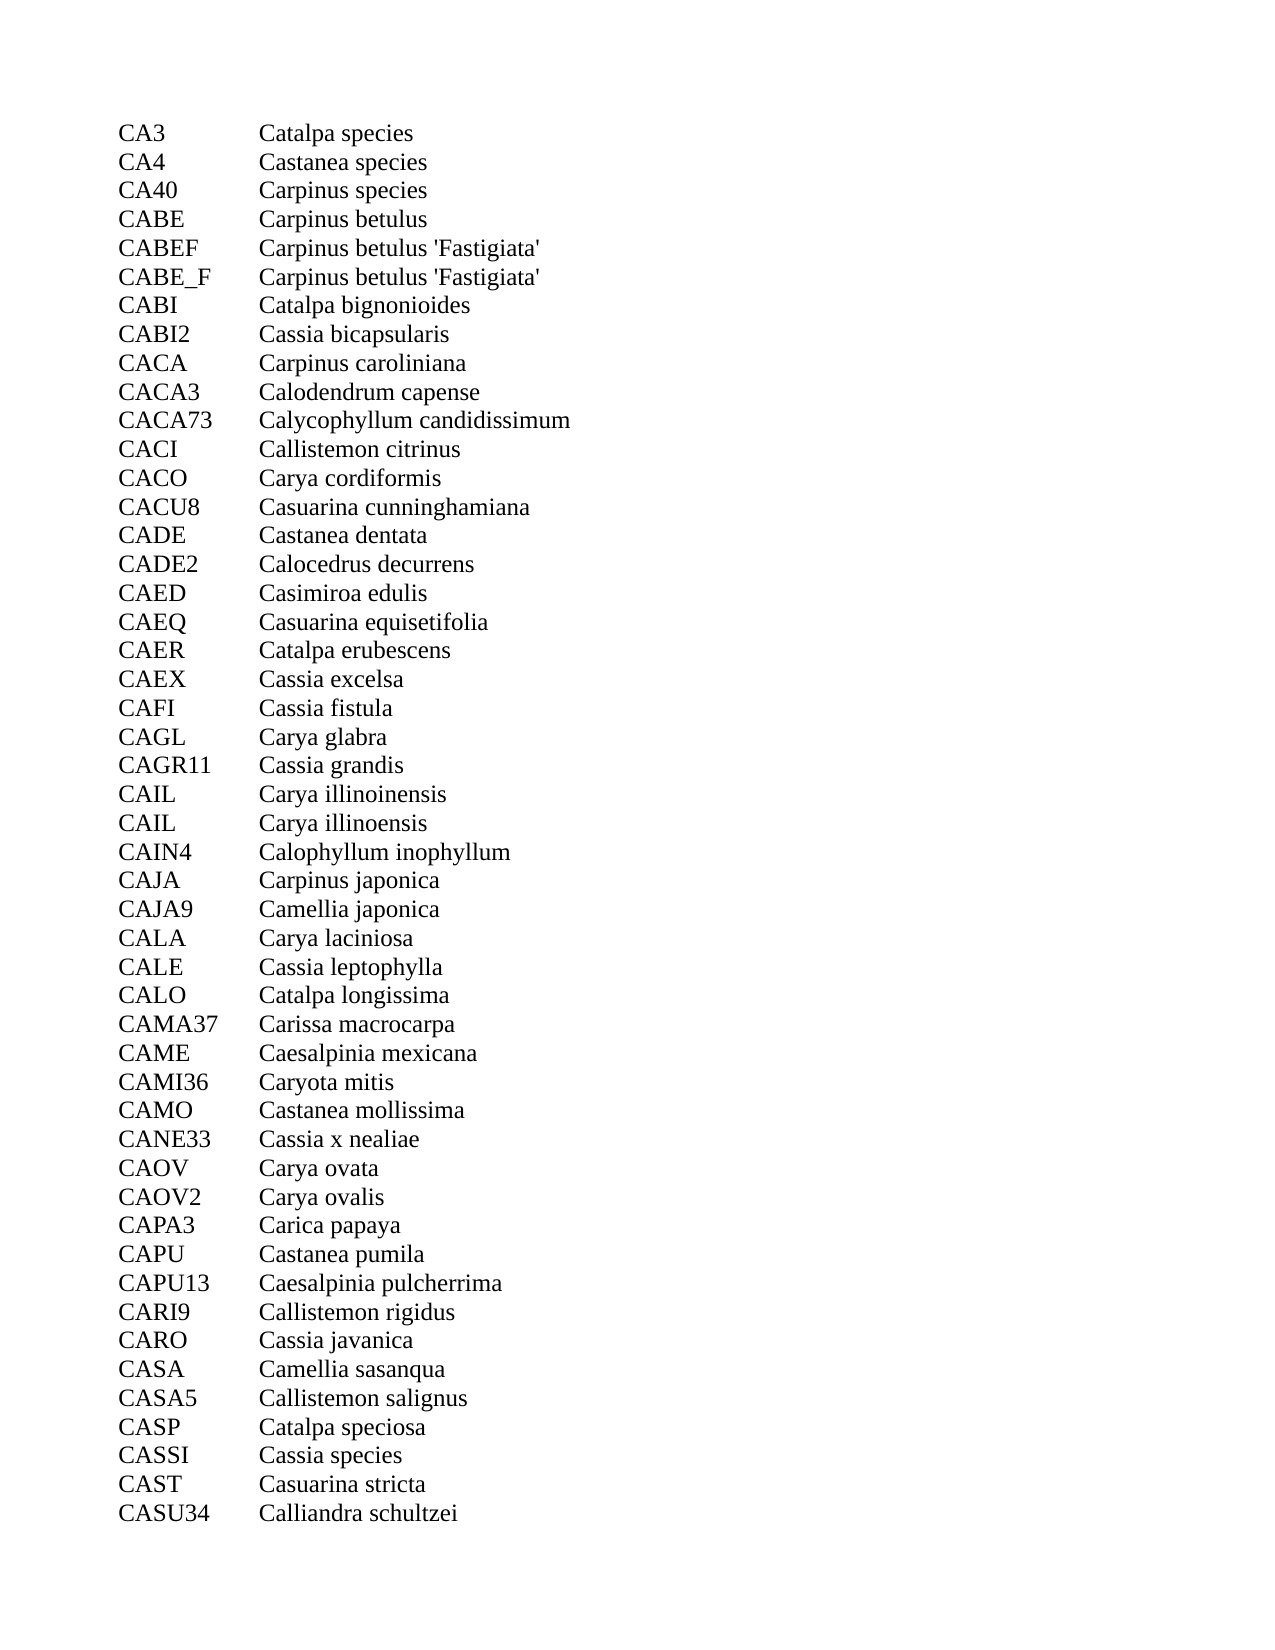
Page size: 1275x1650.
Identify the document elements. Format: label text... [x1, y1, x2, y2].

table_cell Callistemon salignus [256, 1383, 692, 1412]
table_cell Casuarina equisetifolia [256, 607, 692, 636]
table_cell Catalpa speciosa [256, 1412, 692, 1441]
table_cell Carya illinoinensis [256, 779, 692, 808]
table_cell Catalpa bignonioides [256, 291, 692, 319]
table_cell Carya glabra [256, 722, 692, 751]
table_cell Cassia excelsa [256, 664, 692, 693]
table_cell Cassia fistula [256, 693, 692, 722]
table_cell Calodendrum capense [256, 377, 692, 406]
table_cell CAST [115, 1469, 256, 1498]
table_cell Carya ovata [256, 1153, 692, 1182]
table_cell CAMO [115, 1096, 256, 1124]
table_cell CAMA37 [115, 1009, 256, 1038]
table_cell Camellia japonica [256, 894, 692, 923]
table_cell CAIL [115, 779, 256, 808]
table_cell CALO [115, 981, 256, 1009]
table_cell Casimiroa edulis [256, 578, 692, 607]
table_cell CASSI [115, 1441, 256, 1469]
table_cell CABE_F [115, 262, 256, 291]
table_cell Camellia sasanqua [256, 1354, 692, 1383]
table_cell Carya illinoensis [256, 808, 692, 837]
table_cell Carpinus betulus [256, 204, 692, 233]
table_cell CACI [115, 434, 256, 463]
table_cell Carpinus japonica [256, 866, 692, 894]
table_cell Cassia x nealiae [256, 1124, 692, 1153]
table_cell CAPA3 [115, 1211, 256, 1239]
table_cell Carissa macrocarpa [256, 1009, 692, 1038]
table_cell CARO [115, 1326, 256, 1354]
table_cell Carpinus betulus 'Fastigiata' [256, 262, 692, 291]
table_cell Caesalpinia pulcherrima [256, 1268, 692, 1297]
table_cell Cassia leptophylla [256, 952, 692, 981]
table_cell Catalpa erubescens [256, 636, 692, 664]
table_cell Cassia javanica [256, 1326, 692, 1354]
table_cell CADE2 [115, 549, 256, 578]
table_cell CAEQ [115, 607, 256, 636]
table_cell Calliandra schultzei [256, 1498, 692, 1527]
table_cell Casuarina cunninghamiana [256, 492, 692, 521]
table_cell CAEX [115, 664, 256, 693]
table_cell Caesalpinia mexicana [256, 1038, 692, 1067]
table_cell Catalpa species [256, 118, 692, 147]
table_cell CAJA [115, 866, 256, 894]
table_cell Castanea mollissima [256, 1096, 692, 1124]
table_cell CAGL [115, 722, 256, 751]
table_cell CASA5 [115, 1383, 256, 1412]
table_cell CASP [115, 1412, 256, 1441]
table_cell CABI2 [115, 319, 256, 348]
table_cell CABI [115, 291, 256, 319]
table_cell Castanea species [256, 147, 692, 176]
table_cell Castanea dentata [256, 521, 692, 549]
table_cell Carpinus betulus 'Fastigiata' [256, 233, 692, 262]
table_cell CAGR11 [115, 751, 256, 779]
table_cell CAOV [115, 1153, 256, 1182]
table_cell CAFI [115, 693, 256, 722]
table_cell Castanea pumila [256, 1239, 692, 1268]
table_cell CACA73 [115, 406, 256, 434]
table_cell CACA [115, 348, 256, 377]
table_cell CACO [115, 463, 256, 492]
table_cell CAJA9 [115, 894, 256, 923]
table_cell Carya laciniosa [256, 923, 692, 952]
table_cell CANE33 [115, 1124, 256, 1153]
table_cell Calycophyllum candidissimum [256, 406, 692, 434]
table_cell CAMI36 [115, 1067, 256, 1096]
table_cell Carica papaya [256, 1211, 692, 1239]
table_cell CAER [115, 636, 256, 664]
table_cell Callistemon citrinus [256, 434, 692, 463]
table_cell CACA3 [115, 377, 256, 406]
table_cell CALA [115, 923, 256, 952]
table_cell CALE [115, 952, 256, 981]
table_cell CAIL [115, 808, 256, 837]
table_cell CABEF [115, 233, 256, 262]
table_cell CAME [115, 1038, 256, 1067]
table_cell CAOV2 [115, 1182, 256, 1211]
table_cell CAIN4 [115, 837, 256, 866]
table_cell Cassia species [256, 1441, 692, 1469]
table_cell Cassia bicapsularis [256, 319, 692, 348]
table_cell Casuarina stricta [256, 1469, 692, 1498]
table_cell Carpinus species [256, 176, 692, 204]
table_cell CASU34 [115, 1498, 256, 1527]
table_cell CABE [115, 204, 256, 233]
table_cell CA40 [115, 176, 256, 204]
table_cell Callistemon rigidus [256, 1297, 692, 1326]
table_cell CASA [115, 1354, 256, 1383]
table_cell Calophyllum inophyllum [256, 837, 692, 866]
table_cell CAPU [115, 1239, 256, 1268]
table_cell CA4 [115, 147, 256, 176]
table_cell Carya ovalis [256, 1182, 692, 1211]
table_cell Carpinus caroliniana [256, 348, 692, 377]
table_cell CARI9 [115, 1297, 256, 1326]
table_cell Carya cordiformis [256, 463, 692, 492]
table_cell CACU8 [115, 492, 256, 521]
table_cell Caryota mitis [256, 1067, 692, 1096]
table_cell CA3 [115, 118, 256, 147]
table_cell CADE [115, 521, 256, 549]
table_cell CAED [115, 578, 256, 607]
table_cell Catalpa longissima [256, 981, 692, 1009]
table_cell Cassia grandis [256, 751, 692, 779]
table_cell Calocedrus decurrens [256, 549, 692, 578]
table_cell CAPU13 [115, 1268, 256, 1297]
